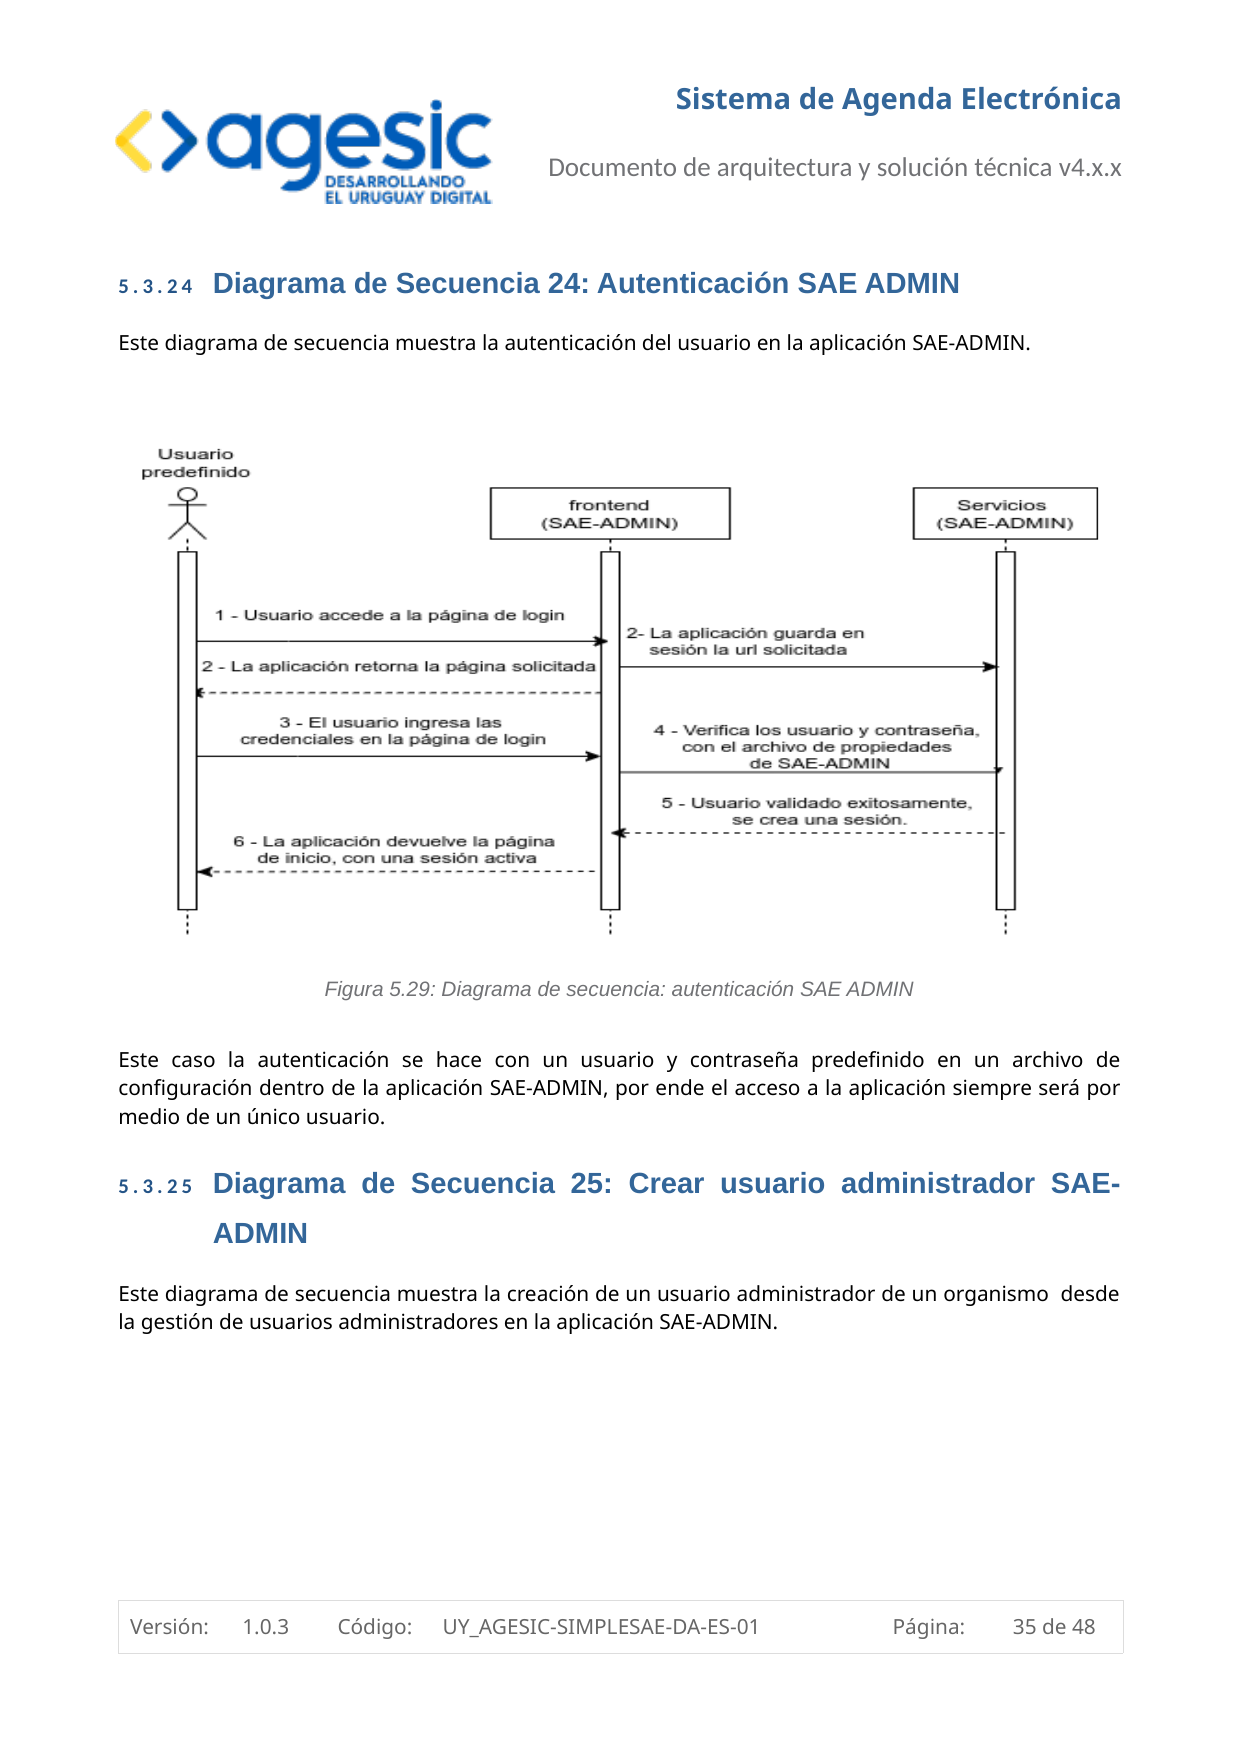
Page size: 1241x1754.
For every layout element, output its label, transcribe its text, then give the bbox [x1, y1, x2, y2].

subtitle Diagrama de Secuencia 25: Crear usuario administrador SAE-ADMIN [118, 1166, 1122, 1250]
picture [115, 99, 493, 204]
subtitle Diagrama de Secuencia 24: Autenticación SAE ADMIN [118, 266, 1122, 299]
text Este caso la autenticación se hace con un usuario y contraseña predefinido en un archivo de configuración dentro de la aplicación SAE-ADMIN, por ende el acceso a la aplicación siempre será por medio de un único usuario. [118, 444, 1122, 1130]
text Figura 5.29: Diagrama de secuencia: autenticación SAE ADMIN [142, 936, 1098, 1001]
picture [142, 444, 1099, 936]
text Este diagrama de secuencia muestra la autenticación del usuario en la aplicación SAE-ADMIN. [118, 328, 1122, 357]
text Este diagrama de secuencia muestra la creación de un usuario administrador de un organismo desde la gestión de usuarios administradores en la aplicación SAE-ADMIN. [118, 1279, 1122, 1336]
